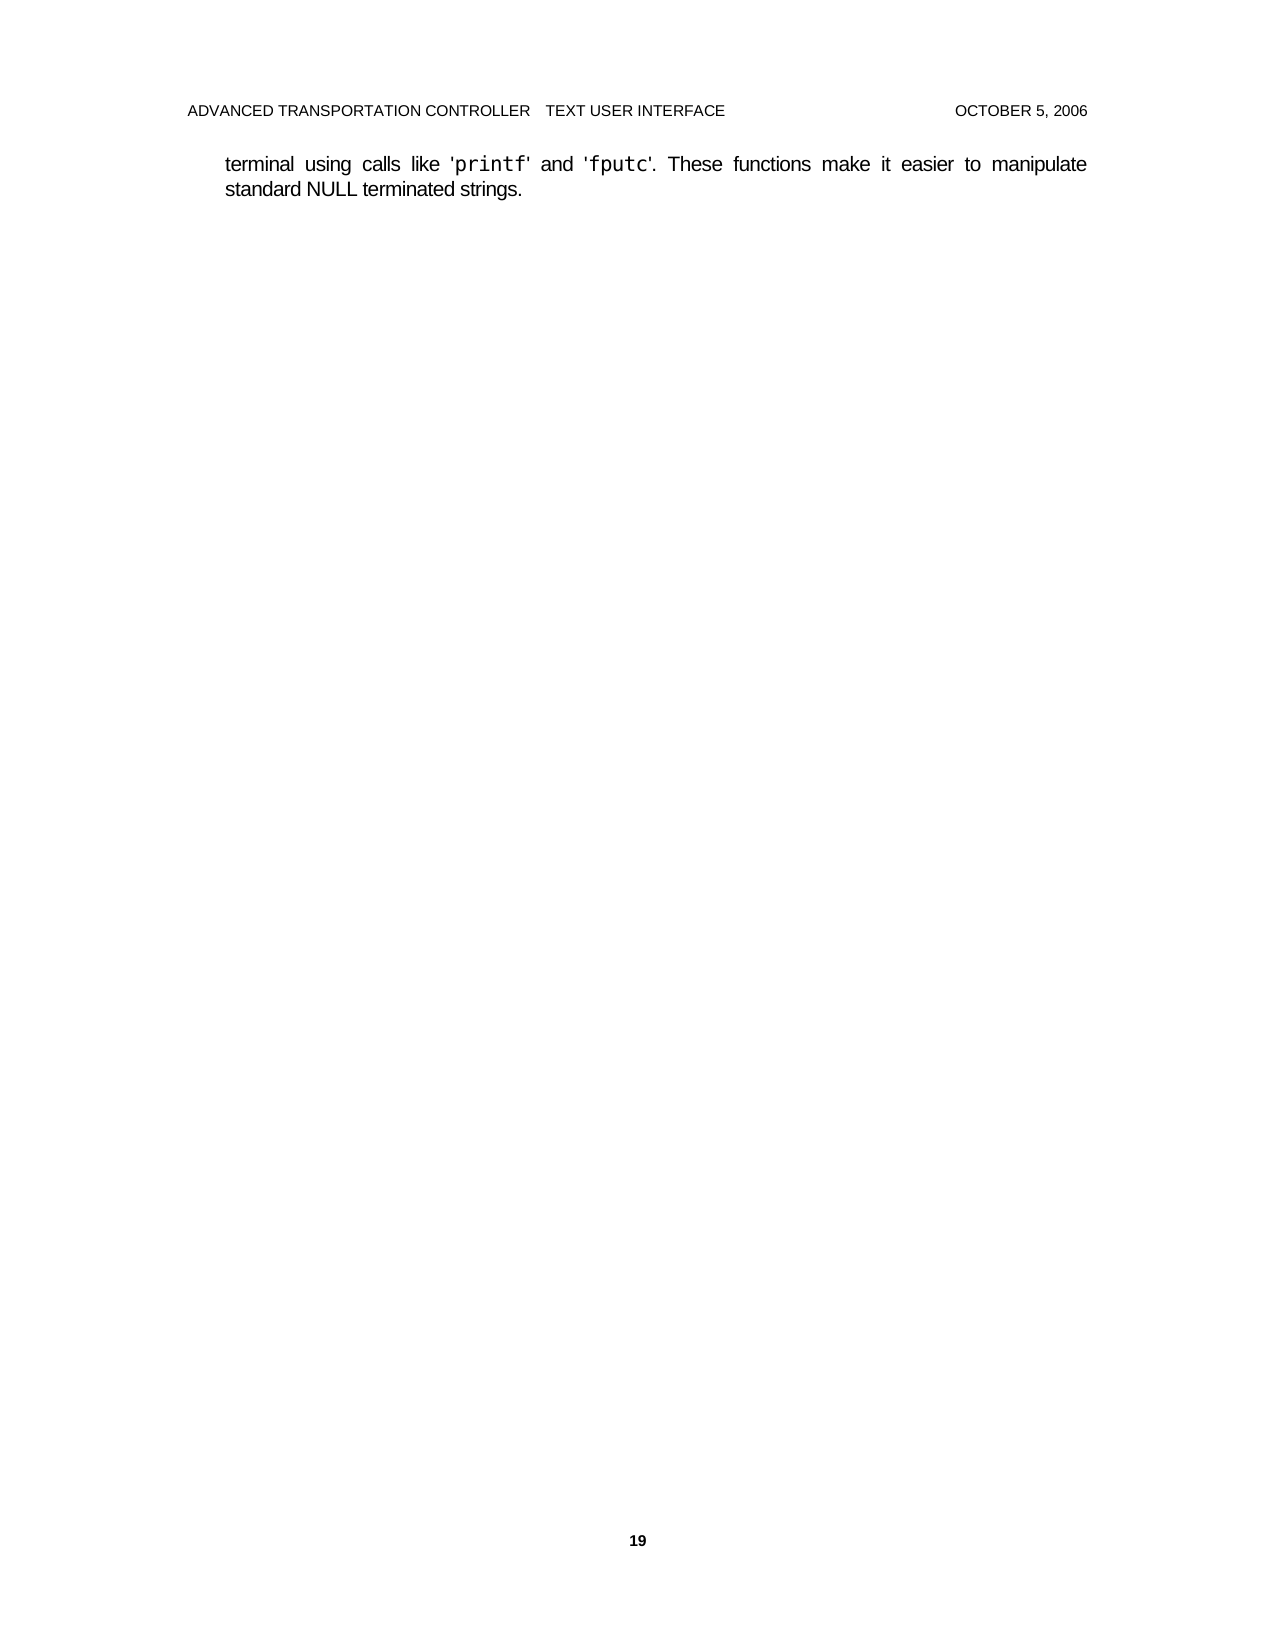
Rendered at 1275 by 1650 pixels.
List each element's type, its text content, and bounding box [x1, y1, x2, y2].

text terminal using calls like 'printf' and 'fputc'. These functions make it easier to manipulate standard NULL terminated strings. [225, 151, 1087, 201]
